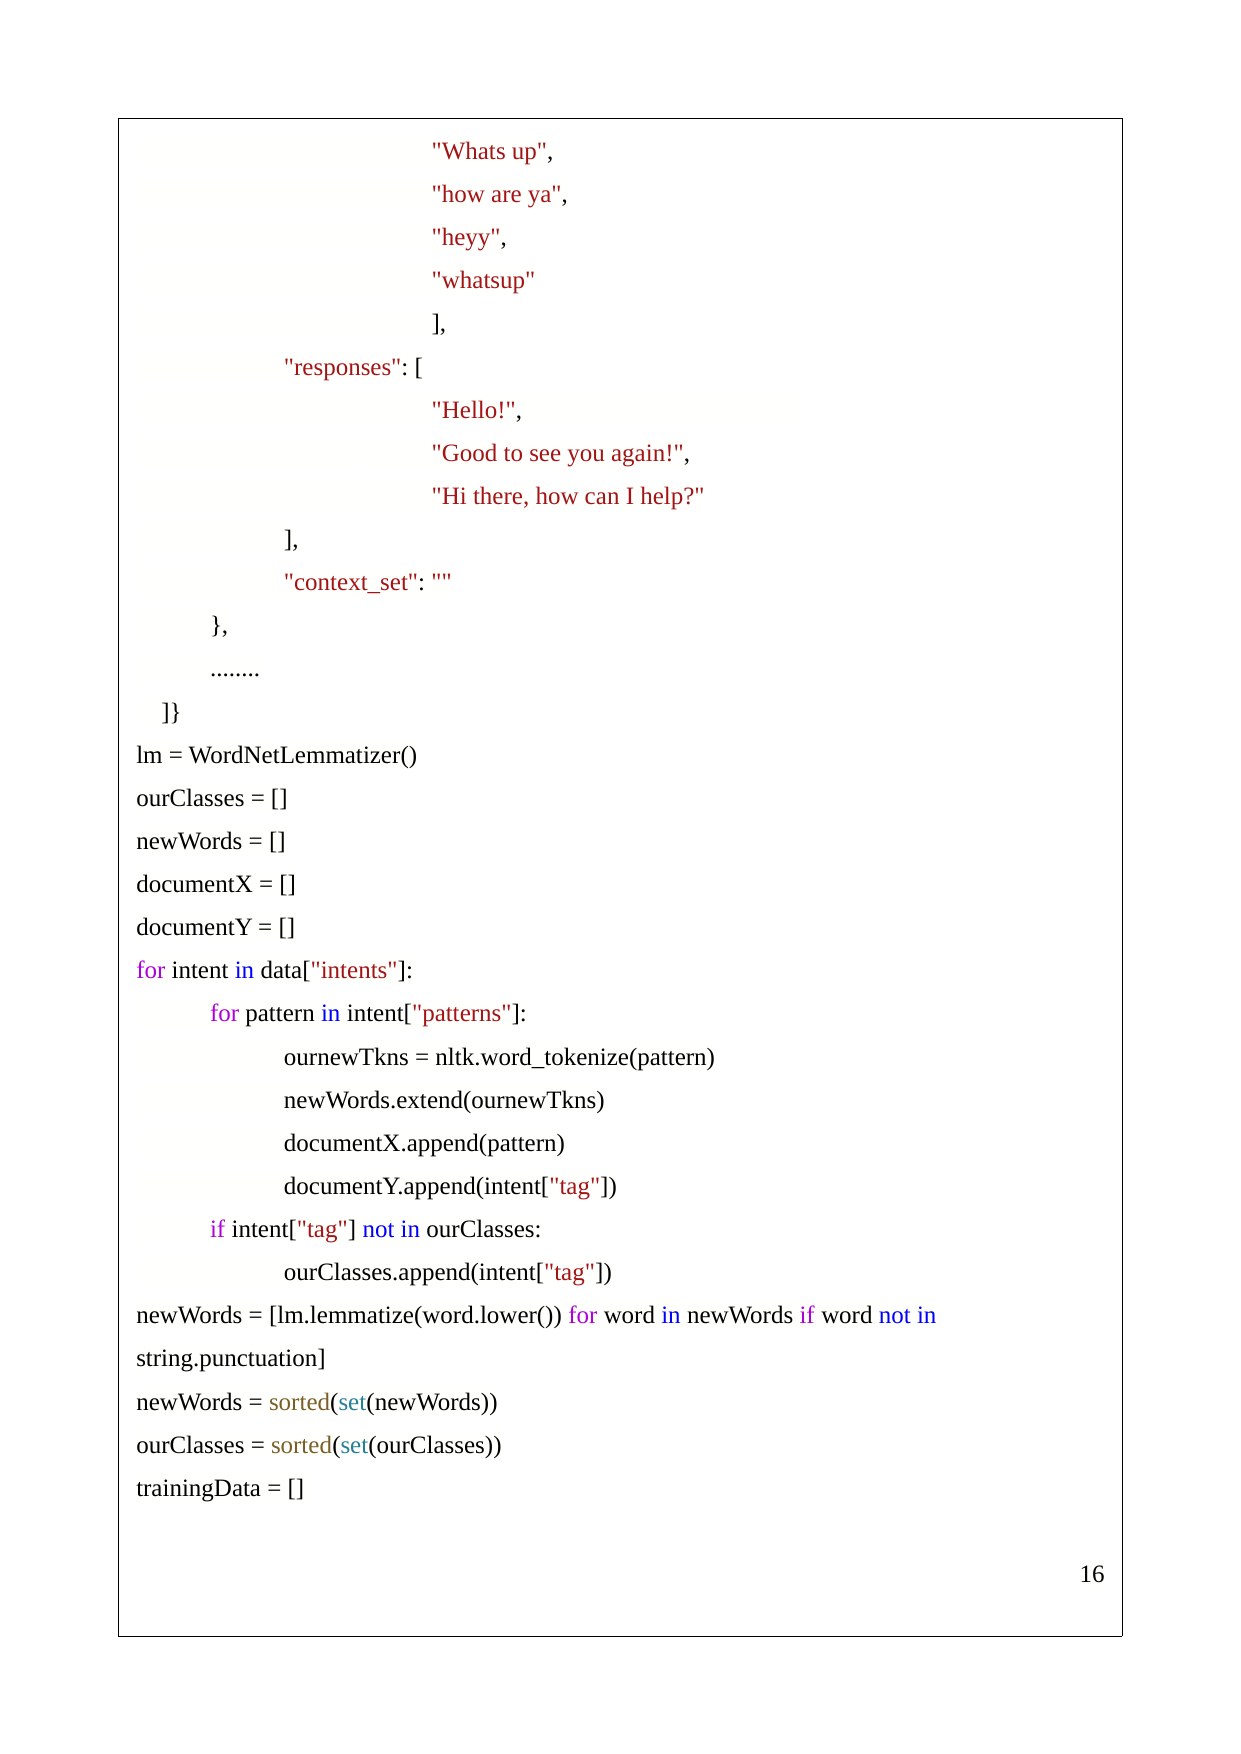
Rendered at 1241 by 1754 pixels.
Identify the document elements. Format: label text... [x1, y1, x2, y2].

text for intent in data["intents"]: [136, 955, 1104, 984]
text "Whats up", [136, 136, 1104, 165]
text newWords = [] [136, 826, 1104, 855]
text newWords = sorted(set(newWords)) [136, 1387, 1104, 1415]
text ........ [136, 653, 1104, 682]
text for pattern in intent["patterns"]: [136, 998, 1104, 1027]
text "Good to see you again!", [136, 438, 1104, 467]
text "responses": [ [136, 352, 1104, 380]
text ournewTkns = nltk.word_tokenize(pattern) [136, 1042, 1104, 1070]
text newWords = [lm.lemmatize(word.lower()) for word in newWords if word not in string.punctuation] [136, 1300, 1104, 1372]
text ourClasses = [] [136, 783, 1104, 812]
text ], [136, 524, 1104, 553]
text documentY = [] [136, 912, 1104, 941]
text ourClasses.append(intent["tag"]) [136, 1257, 1104, 1286]
text 16 [136, 1559, 1104, 1588]
text ]} [136, 697, 1104, 725]
text documentX.append(pattern) [136, 1128, 1104, 1157]
text lm = WordNetLemmatizer() [136, 740, 1104, 768]
text documentY.append(intent["tag"]) [136, 1171, 1104, 1200]
text trainingData = [] [136, 1473, 1104, 1502]
text ourClasses = sorted(set(ourClasses)) [136, 1430, 1104, 1458]
text "Hi there, how can I help?" [136, 481, 1104, 510]
text "context_set": "" [136, 567, 1104, 596]
text "how are ya", [136, 179, 1104, 208]
text documentX = [] [136, 869, 1104, 898]
text "whatsup" [136, 265, 1104, 294]
text ], [136, 308, 1104, 337]
text "heyy", [136, 222, 1104, 251]
text "Hello!", [136, 395, 1104, 423]
text if intent["tag"] not in ourClasses: [136, 1214, 1104, 1243]
text }, [136, 610, 1104, 639]
text newWords.extend(ournewTkns) [136, 1085, 1104, 1113]
